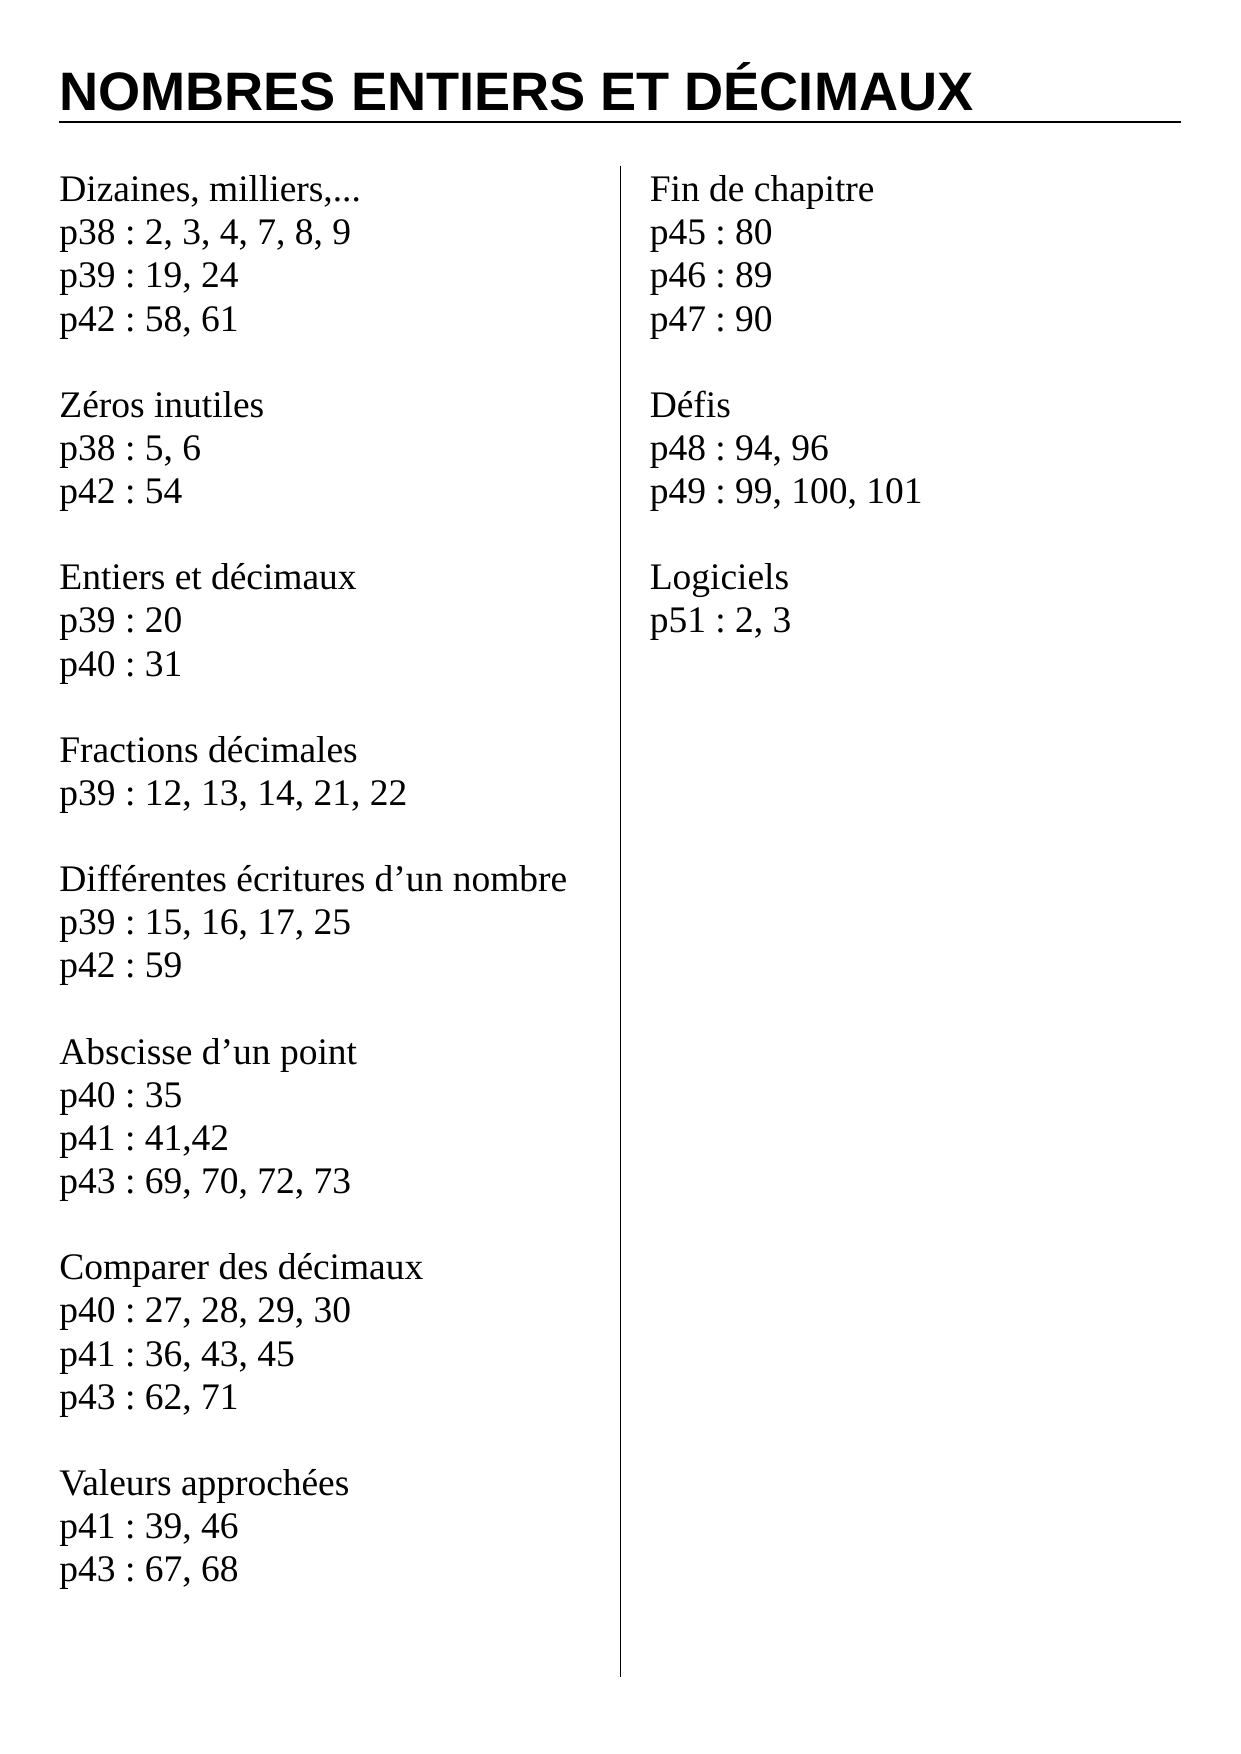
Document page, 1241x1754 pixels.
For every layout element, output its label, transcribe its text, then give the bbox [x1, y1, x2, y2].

text p38 : 5, 6 [59, 425, 591, 468]
text p42 : 58, 61 [59, 296, 591, 339]
text p40 : 31 [59, 641, 591, 684]
text p43 : 62, 71 [59, 1374, 591, 1417]
text p40 : 35 [59, 1072, 591, 1115]
text p39 : 15, 16, 17, 25 [59, 900, 591, 943]
text p42 : 59 [59, 943, 591, 986]
text Fin de chapitre [649, 167, 1181, 210]
text p48 : 94, 96 [649, 425, 1181, 468]
text p39 : 19, 24 [59, 253, 591, 296]
text p51 : 2, 3 [649, 598, 1181, 641]
text Comparer des décimaux [59, 1245, 591, 1288]
text p45 : 80 [649, 210, 1181, 253]
text p38 : 2, 3, 4, 7, 8, 9 [59, 210, 591, 253]
text p42 : 54 [59, 468, 591, 512]
text p47 : 90 [649, 296, 1181, 339]
text p49 : 99, 100, 101 [649, 468, 1181, 512]
text p43 : 67, 68 [59, 1547, 591, 1590]
text p41 : 41,42 [59, 1115, 591, 1158]
text Zéros inutiles [59, 382, 591, 425]
text Entiers et décimaux [59, 555, 591, 598]
text Différentes écritures d’un nombre [59, 857, 591, 900]
text Valeurs approchées [59, 1460, 591, 1503]
text p43 : 69, 70, 72, 73 [59, 1158, 591, 1202]
text Logiciels [649, 555, 1181, 598]
text Défis [649, 382, 1181, 425]
text p41 : 36, 43, 45 [59, 1331, 591, 1374]
text p39 : 20 [59, 598, 591, 641]
text p39 : 12, 13, 14, 21, 22 [59, 770, 591, 813]
text Abscisse d’un point [59, 1029, 591, 1072]
text Fractions décimales [59, 727, 591, 770]
text Dizaines, milliers,... [59, 167, 591, 210]
text p41 : 39, 46 [59, 1503, 591, 1547]
text Nombres Entiers et décimaux [59, 59, 1181, 121]
text p40 : 27, 28, 29, 30 [59, 1288, 591, 1331]
text p46 : 89 [649, 253, 1181, 296]
